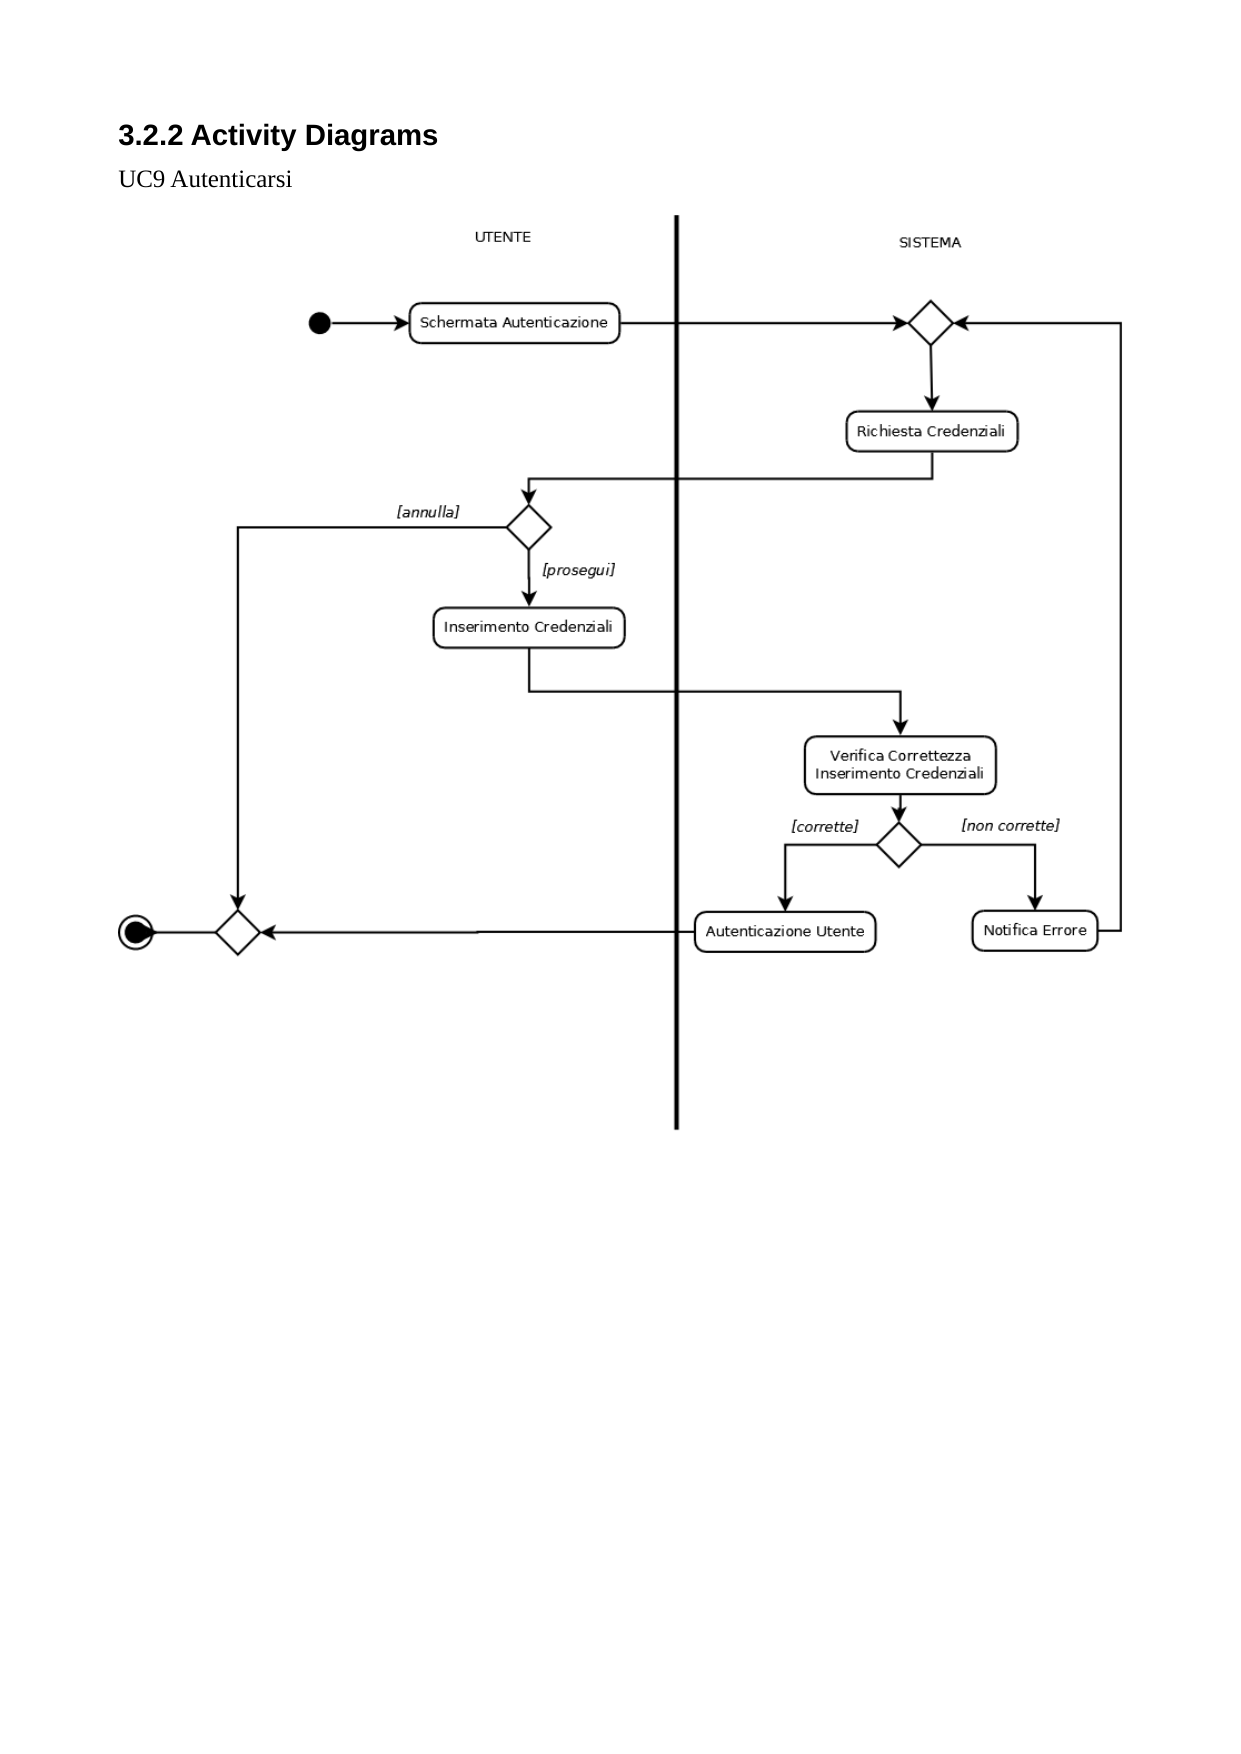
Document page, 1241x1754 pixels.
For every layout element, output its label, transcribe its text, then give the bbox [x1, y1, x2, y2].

text UC9 Autenticarsi [118, 164, 1122, 193]
picture [118, 213, 1123, 1133]
subtitle 3.2.2 Activity Diagrams [118, 118, 1122, 152]
